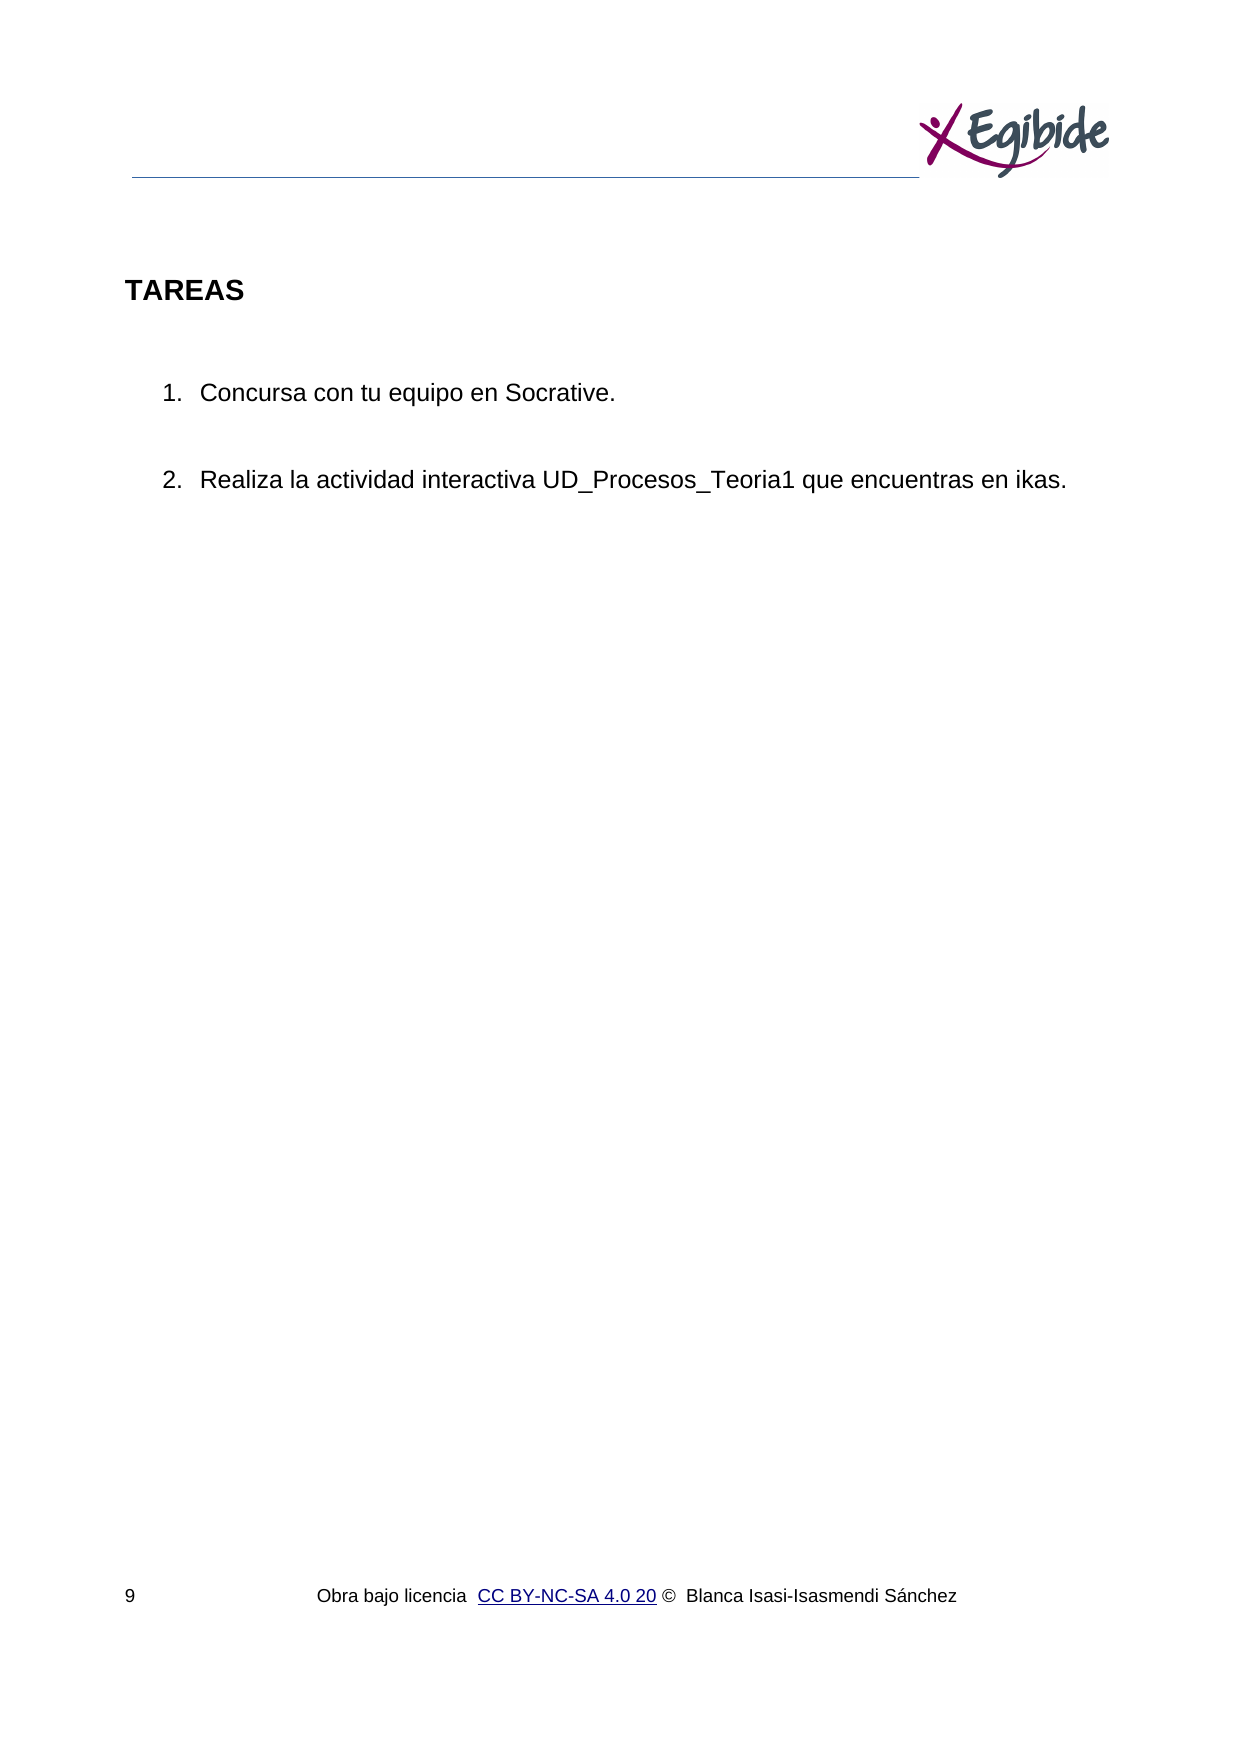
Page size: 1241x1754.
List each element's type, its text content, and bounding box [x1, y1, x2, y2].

list Realiza la actividad interactiva UD_Procesos_Teoria1 que encuentras en ikas. [162, 465, 1110, 493]
subtitle TAREAS [124, 272, 1110, 306]
picture [919, 103, 1109, 178]
list Concursa con tu equipo en Socrative. [162, 378, 1110, 407]
